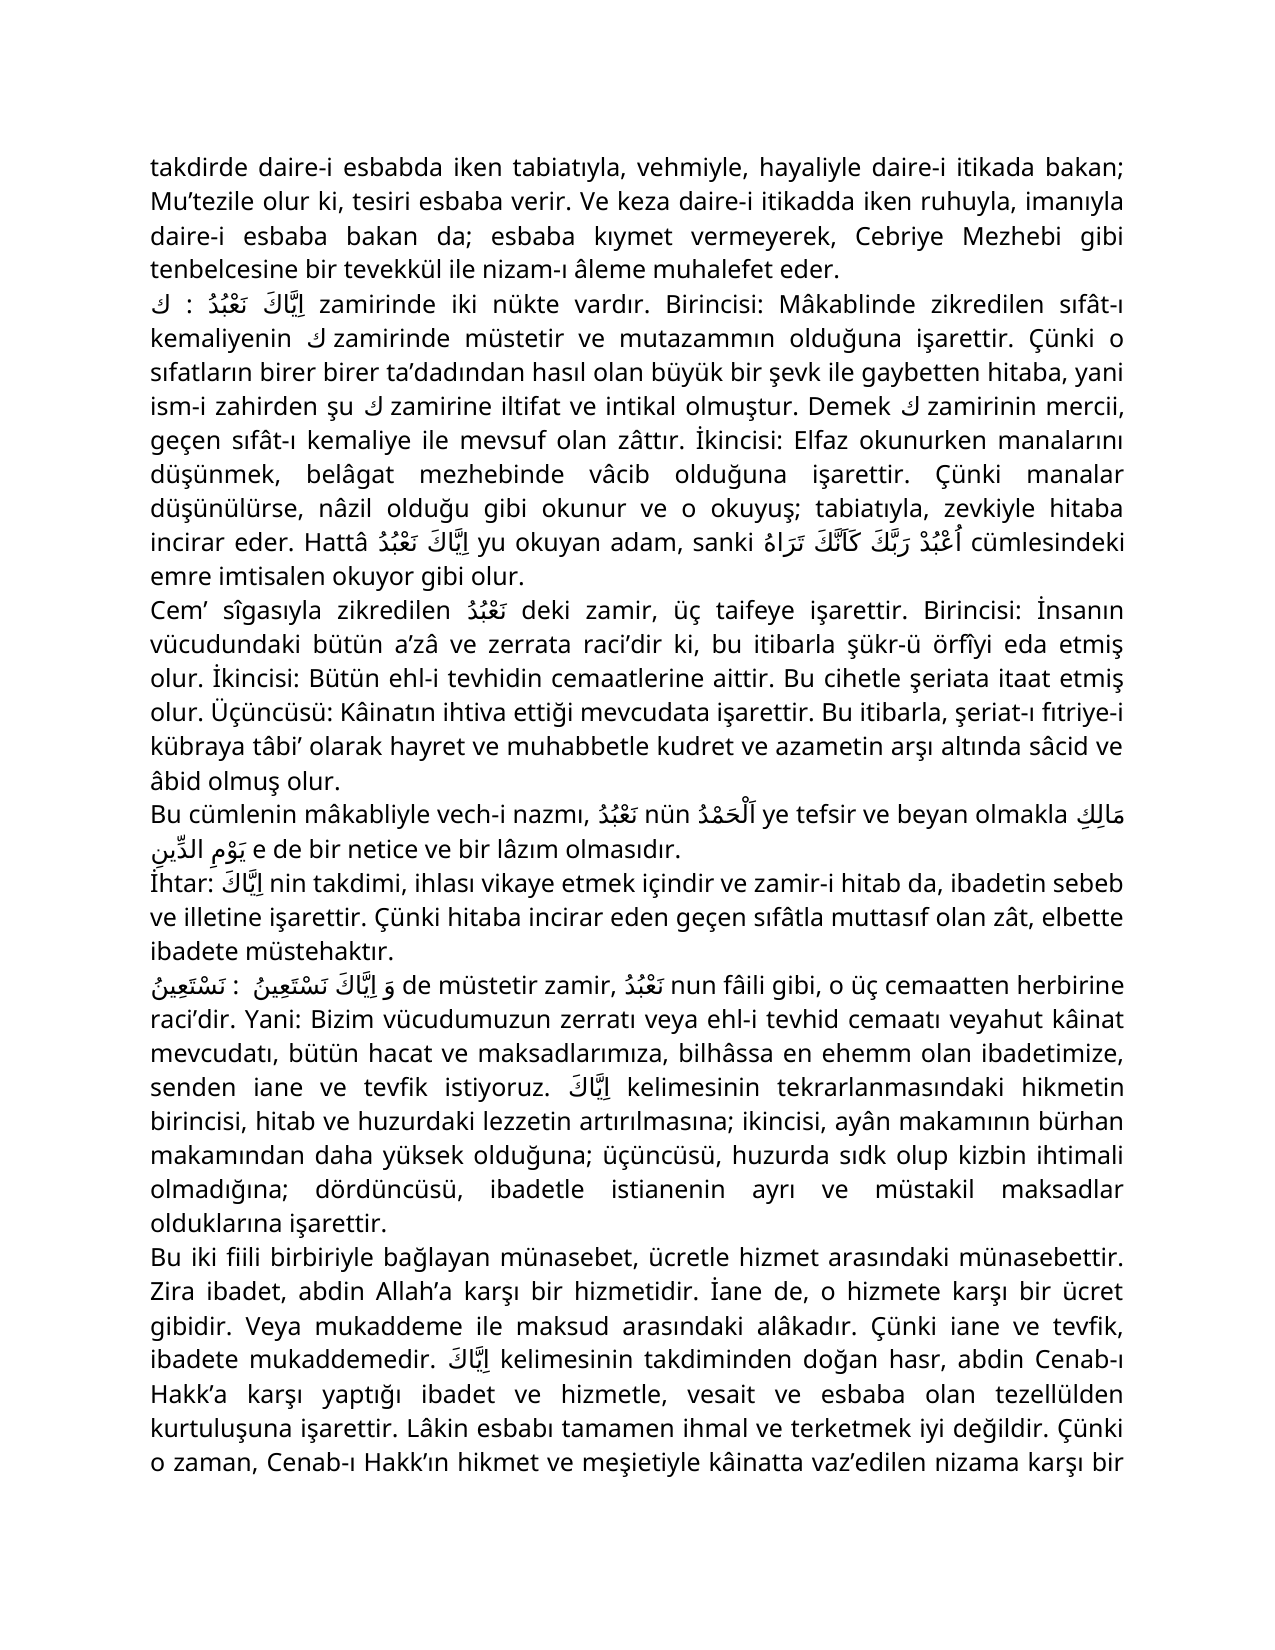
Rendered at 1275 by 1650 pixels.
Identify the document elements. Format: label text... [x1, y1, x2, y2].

text Bu cümlenin mâkabliyle vech-i nazmı, نَعْبُدُ nün اَلْحَمْدُ ye tefsir ve beyan olmakla مَالِكِ يَوْمِ الدِّينِ e de bir netice ve bir lâzım olmasıdır. [150, 797, 1125, 865]
text Bu iki fiili birbiriyle bağlayan münasebet, ücretle hizmet arasındaki münasebettir. Zira ibadet, abdin Allah’a karşı bir hizmetidir. İane de, o hizmete karşı bir ücret gibidir. Veya mukaddeme ile maksud arasındaki alâkadır. Çünki iane ve tevfik, ibadete mukaddemedir. اِيَّاكَ kelimesinin takdiminden doğan hasr, abdin Cenab-ı Hakk’a karşı yaptığı ibadet ve hizmetle, vesait ve esbaba olan tezellülden kurtuluşuna işarettir. Lâkin esbabı tamamen ihmal ve terketmek iyi değildir. Çünki o zaman, Cenab-ı Hakk’ın hikmet ve meşietiyle kâinatta vaz’edilen nizama karşı bir temerrüd çıkar. Evet daire-i esbabda iken tevekkül etmek, bir nevi tenbellik ve atalettir. [150, 1240, 1125, 1478]
text İhtar: اِيَّاكَ nin takdimi, ihlası vikaye etmek içindir ve zamir-i hitab da, ibadetin sebeb ve illetine işarettir. Çünki hitaba incirar eden geçen sıfâtla muttasıf olan zât, elbette ibadete müstehaktır. [150, 865, 1125, 967]
text Cem’ sîgasıyla zikredilen نَعْبُدُ deki zamir, üç taifeye işarettir. Birincisi: İnsanın vücudundaki bütün a’zâ ve zerrata raci’dir ki, bu itibarla şükr-ü örfîyi eda etmiş olur. İkincisi: Bütün ehl-i tevhidin cemaatlerine aittir. Bu cihetle şeriata itaat etmiş olur. Üçüncüsü: Kâinatın ihtiva ettiği mevcudata işarettir. Bu itibarla, şeriat-ı fıtriye-i kübraya tâbi’ olarak hayret ve muhabbetle kudret ve azametin arşı altında sâcid ve âbid olmuş olur. [150, 593, 1125, 797]
text وَ اِيَّاكَ نَسْتَعِينُ : نَسْتَعِينُ de müstetir zamir, نَعْبُدُ nun fâili gibi, o üç cemaatten herbirine raci’dir. Yani: Bizim vücudumuzun zerratı veya ehl-i tevhid cemaatı veyahut kâinat mevcudatı, bütün hacat ve maksadlarımıza, bilhâssa en ehemm olan ibadetimize, senden iane ve tevfik istiyoruz. اِيَّاكَ kelimesinin tekrarlanmasındaki hikmetin birincisi, hitab ve huzurdaki lezzetin artırılmasına; ikincisi, ayân makamının bürhan makamından daha yüksek olduğuna; üçüncüsü, huzurda sıdk olup kizbin ihtimali olmadığına; dördüncüsü, ibadetle istianenin ayrı ve müstakil maksadlar olduklarına işarettir. [150, 967, 1125, 1240]
text دِين kelimesinden maksad ya cezadır, çünki o gün hayır ve şerlere ceza verilecek bir gündür veya hakaik-i diniyedir. Çünki hakaik-i diniye o gün tam manasıyla meydana çıkar. Ve daire-i itikadın, daire-i esbaba galebe edeceği bir gündür. Evet Cenab-ı Hak müsebbebatı esbaba bağlamakla, intizamı temin eden bir nizamı kâinatta vaz’ etmiş. Ve herşeyi, o nizama müraat etmeğe ve o nizamla kalmaya tevcih etmiştir. Ve bilhâssa insanı da, o daire-i esbaba müraat ve merbutiyet etmeğe mükellef kılmıştır. Her ne kadar dünyada daire-i esbab daire-i itikada galib ise de; âhirette hakaik-i itikadiye tamamen tecelli etmekle, daire-i esbaba galebe edecektir. Buna binaen, bu dairelerin herbirisi için ayrı ayrı makamlar, ayrı ayrı hükümler vardır. Ve her makamın iktiza ettiği hükme göre hareket lâzımdır. Aksi takdirde daire-i esbabda iken tabiatıyla, vehmiyle, hayaliyle daire-i itikada bakan; Mu’tezile olur ki, tesiri esbaba verir. Ve keza daire-i itikadda iken ruhuyla, imanıyla daire-i esbaba bakan da; esbaba kıymet vermeyerek, Cebriye Mezhebi gibi tenbelcesine bir tevekkül ile nizam-ı âleme muhalefet eder. [150, 150, 1125, 286]
text اِيَّاكَ نَعْبُدُ : ك zamirinde iki nükte vardır. Birincisi: Mâkablinde zikredilen sıfât-ı kemaliyenin ك zamirinde müstetir ve mutazammın olduğuna işarettir. Çünki o sıfatların birer birer ta’dadından hasıl olan büyük bir şevk ile gaybetten hitaba, yani ism-i zahirden şu ك zamirine iltifat ve intikal olmuştur. Demek ك zamirinin mercii, geçen sıfât-ı kemaliye ile mevsuf olan zâttır. İkincisi: Elfaz okunurken manalarını düşünmek, belâgat mezhebinde vâcib olduğuna işarettir. Çünki manalar düşünülürse, nâzil olduğu gibi okunur ve o okuyuş; tabiatıyla, zevkiyle hitaba incirar eder. Hattâ اِيَّاكَ نَعْبُدُ yu okuyan adam, sanki اُعْبُدْ رَبَّكَ كَاَنَّكَ تَرَاهُ cümlesindeki emre imtisalen okuyor gibi olur. [150, 286, 1125, 593]
